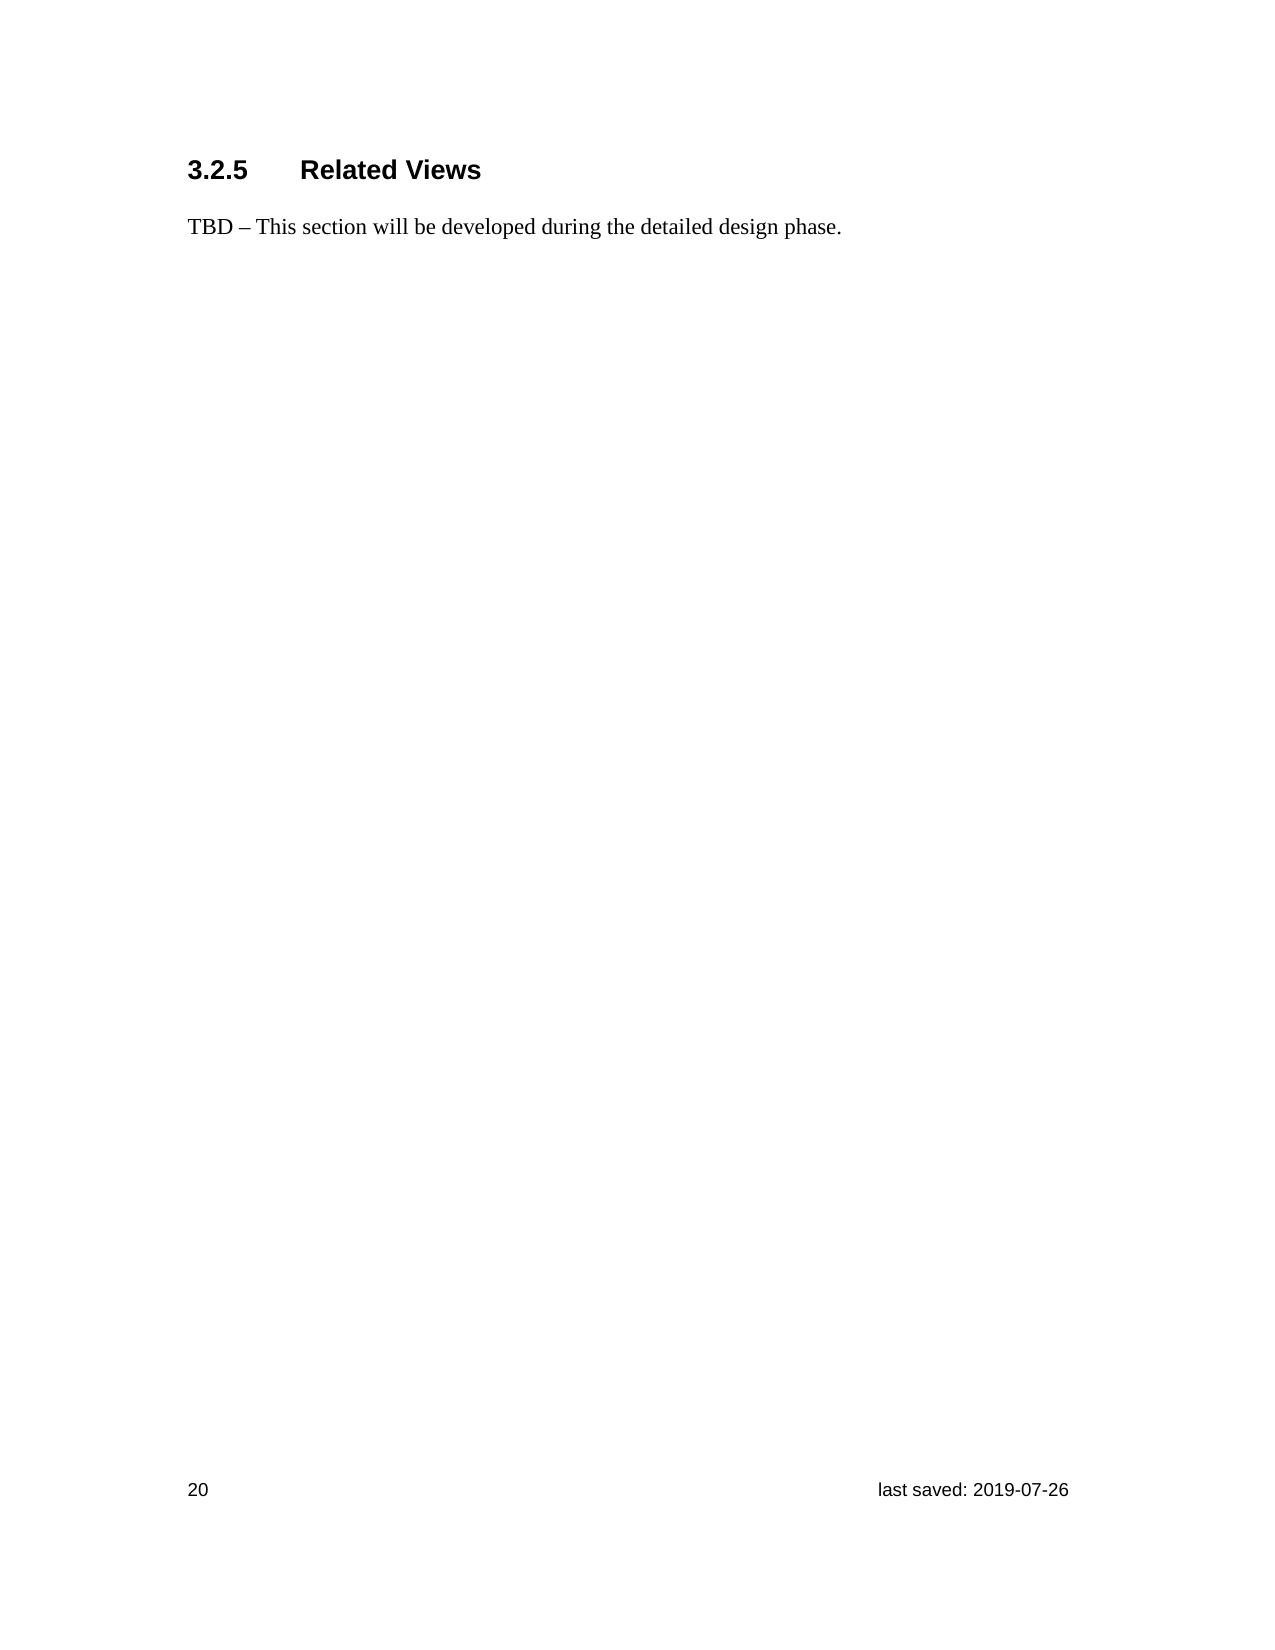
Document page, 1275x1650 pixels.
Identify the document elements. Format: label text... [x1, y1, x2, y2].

text TBD – This section will be developed during the detailed design phase. [187, 208, 1087, 239]
subtitle Related Views [187, 150, 1087, 185]
